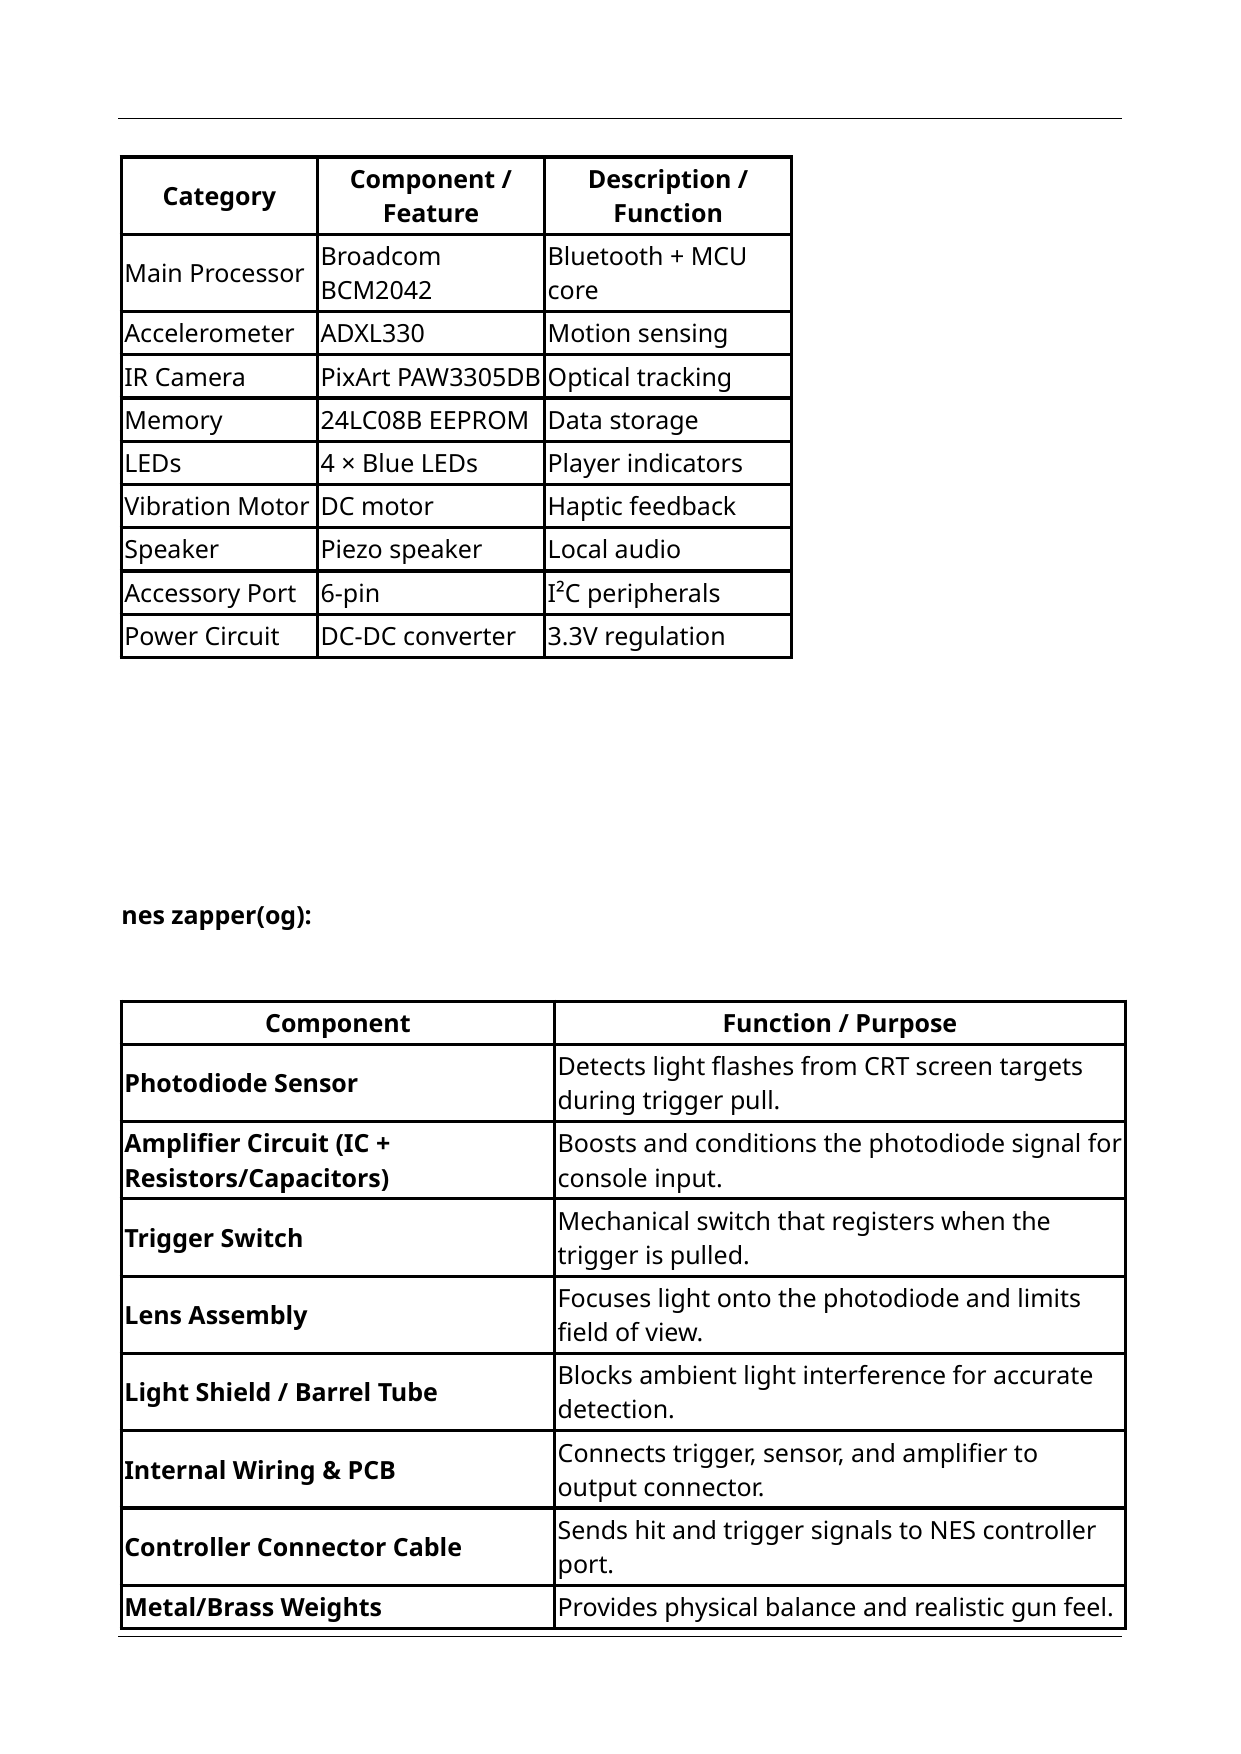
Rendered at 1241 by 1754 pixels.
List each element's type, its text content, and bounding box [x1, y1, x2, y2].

table_cell DC-DC converter [319, 616, 543, 656]
table_cell 24LC08B EEPROM [319, 400, 543, 439]
table_cell Broadcom BCM2042 [319, 236, 543, 310]
table_cell Lens Assembly [123, 1278, 553, 1352]
table_cell Accelerometer [123, 313, 316, 353]
table_header Description / Function [546, 159, 790, 233]
table_cell Local audio [546, 529, 790, 569]
table_cell 6-pin [319, 573, 543, 612]
table_header Function / Purpose [556, 1003, 1124, 1043]
table_cell Detects light flashes from CRT screen targets during trigger pull. [556, 1046, 1124, 1120]
table_cell 3.3V regulation [546, 616, 790, 656]
text nes zapper(og): [121, 897, 1119, 931]
table_cell LEDs [123, 443, 316, 483]
table_cell Main Processor [123, 236, 316, 310]
table_cell Internal Wiring & PCB [123, 1432, 553, 1506]
table_cell Piezo speaker [319, 529, 543, 569]
table_cell I²C peripherals [546, 573, 790, 612]
table_cell Motion sensing [546, 313, 790, 353]
table_cell Mechanical switch that registers when the trigger is pulled. [556, 1200, 1124, 1274]
table_header Component [123, 1003, 553, 1043]
table_cell Controller Connector Cable [123, 1510, 553, 1584]
table_cell Metal/Brass Weights [123, 1587, 553, 1627]
table_cell Connects trigger, sensor, and amplifier to output connector. [556, 1432, 1124, 1506]
table_cell Focuses light onto the photodiode and limits field of view. [556, 1278, 1124, 1352]
table_cell Blocks ambient light interference for accurate detection. [556, 1355, 1124, 1429]
table_cell Vibration Motor [123, 486, 316, 526]
table_cell 4 × Blue LEDs [319, 443, 543, 483]
table_cell Haptic feedback [546, 486, 790, 526]
table_cell Data storage [546, 400, 790, 439]
table_header Component / Feature [319, 159, 543, 233]
table_cell Boosts and conditions the photodiode signal for console input. [556, 1123, 1124, 1197]
table_cell Power Circuit [123, 616, 316, 656]
table_cell Speaker [123, 529, 316, 569]
table_cell Bluetooth + MCU core [546, 236, 790, 310]
table_cell Player indicators [546, 443, 790, 483]
table_cell Memory [123, 400, 316, 439]
table_cell Optical tracking [546, 356, 790, 396]
table_cell PixArt PAW3305DB [319, 356, 543, 396]
table_cell Sends hit and trigger signals to NES controller port. [556, 1510, 1124, 1584]
table_cell Photodiode Sensor [123, 1046, 553, 1120]
table_cell Amplifier Circuit (IC + Resistors/Capacitors) [123, 1123, 553, 1197]
table_cell Trigger Switch [123, 1200, 553, 1274]
table_cell Light Shield / Barrel Tube [123, 1355, 553, 1429]
table_cell Provides physical balance and realistic gun feel. [556, 1587, 1124, 1627]
table_cell DC motor [319, 486, 543, 526]
table_cell IR Camera [123, 356, 316, 396]
table_header Category [123, 159, 316, 233]
table_cell Accessory Port [123, 573, 316, 612]
table_cell ADXL330 [319, 313, 543, 353]
